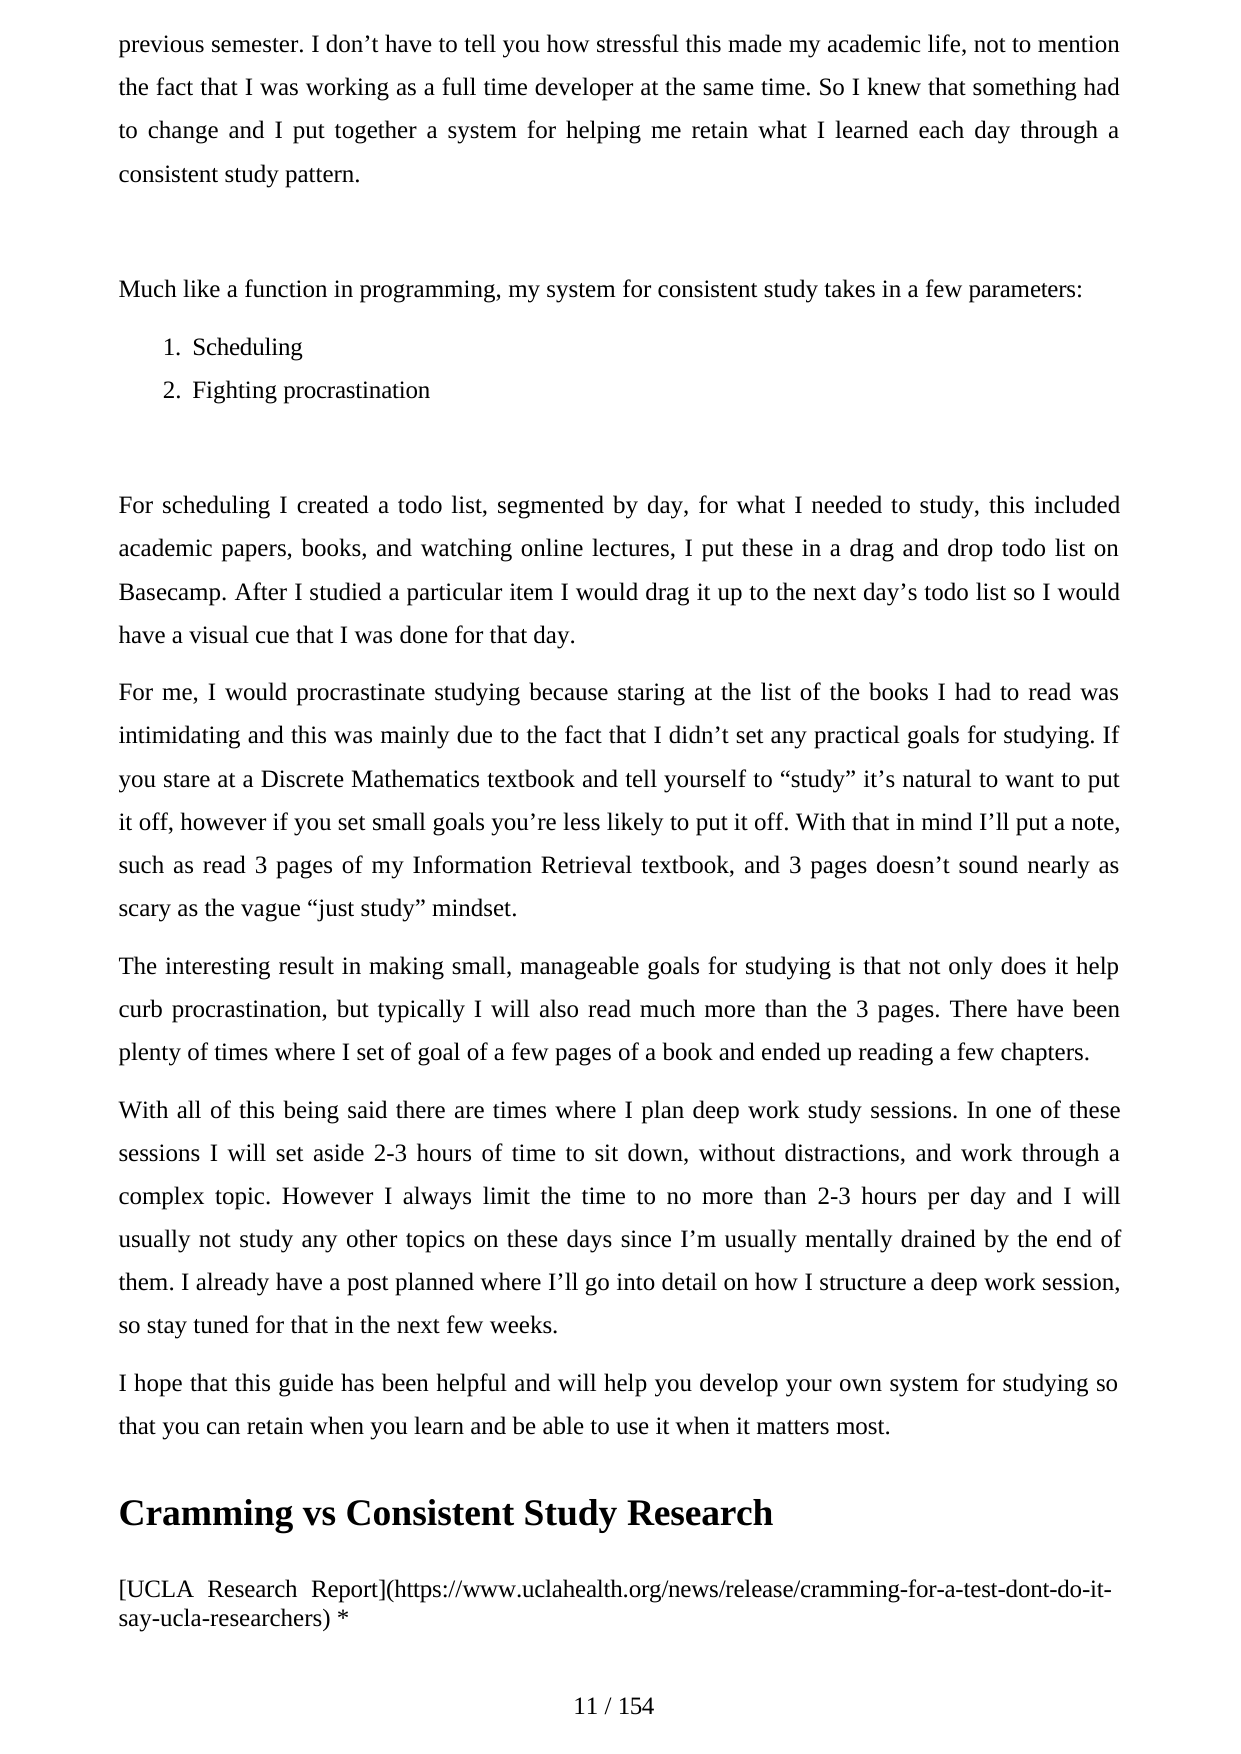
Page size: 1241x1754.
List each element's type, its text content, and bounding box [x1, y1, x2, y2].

text The interesting result in making small, manageable goals for studying is that not only does it help curb procrastination, but typically I will also read much more than the 3 pages. There have been plenty of times where I set of goal of a few pages of a book and ended up reading a few chapters. [118, 951, 1121, 1066]
text previous semester. I don’t have to tell you how stressful this made my academic life, not to mention the fact that I was working as a full time developer at the same time. So I knew that something had to change and I put together a system for helping me retain what I learned each day through a consistent study pattern. [118, 29, 1121, 187]
subtitle Cramming vs Consistent Study Research [118, 1490, 1211, 1533]
text With all of this being said there are times where I plan deep work study sessions. In one of these sessions I will set aside 2-3 hours of time to sit down, without distractions, and work through a complex topic. However I always limit the time to no more than 2-3 hours per day and I will usually not study any other topics on these days since I’m usually mentally drained by the end of them. I already have a post planned where I’ll go into detail on how I structure a deep work session, so stay tuned for that in the next few weeks. [118, 1095, 1122, 1339]
text Much like a function in programming, my system for consistent study takes in a few parameters: [118, 274, 1211, 303]
text For scheduling I created a todo list, segmented by day, for what I needed to study, this included academic papers, books, and watching online lectures, I put these in a drag and drop todo list on Basecamp. After I studied a particular item I would drag it up to the next day’s todo list so I would have a visual cue that I was done for that day. [118, 490, 1121, 648]
text For me, I would procrastinate studying because staring at the list of the books I had to read was intimidating and this was mainly due to the fact that I didn’t set any practical goals for studying. If you stare at a Discrete Mathematics textbook and tell yourself to “study” it’s natural to want to put it off, however if you set small goals you’re less likely to put it off. With that in mind I’ll put a note, such as read 3 pages of my Information Retrieval textbook, and 3 pages doesn’t sound nearly as scary as the vague “just study” mindset. [118, 677, 1121, 922]
text I hope that this guide has been helpful and will help you develop your own system for studying so that you can retain when you learn and be able to use it when it matters most. [118, 1368, 1120, 1440]
list Scheduling [163, 332, 1211, 361]
text [UCLA Research Report](https://www.uclahealth.org/news/release/cramming-for-a-test-dont-do-it- say-ucla-researchers) * [118, 1574, 1112, 1632]
list Fighting procrastination [163, 375, 1211, 404]
